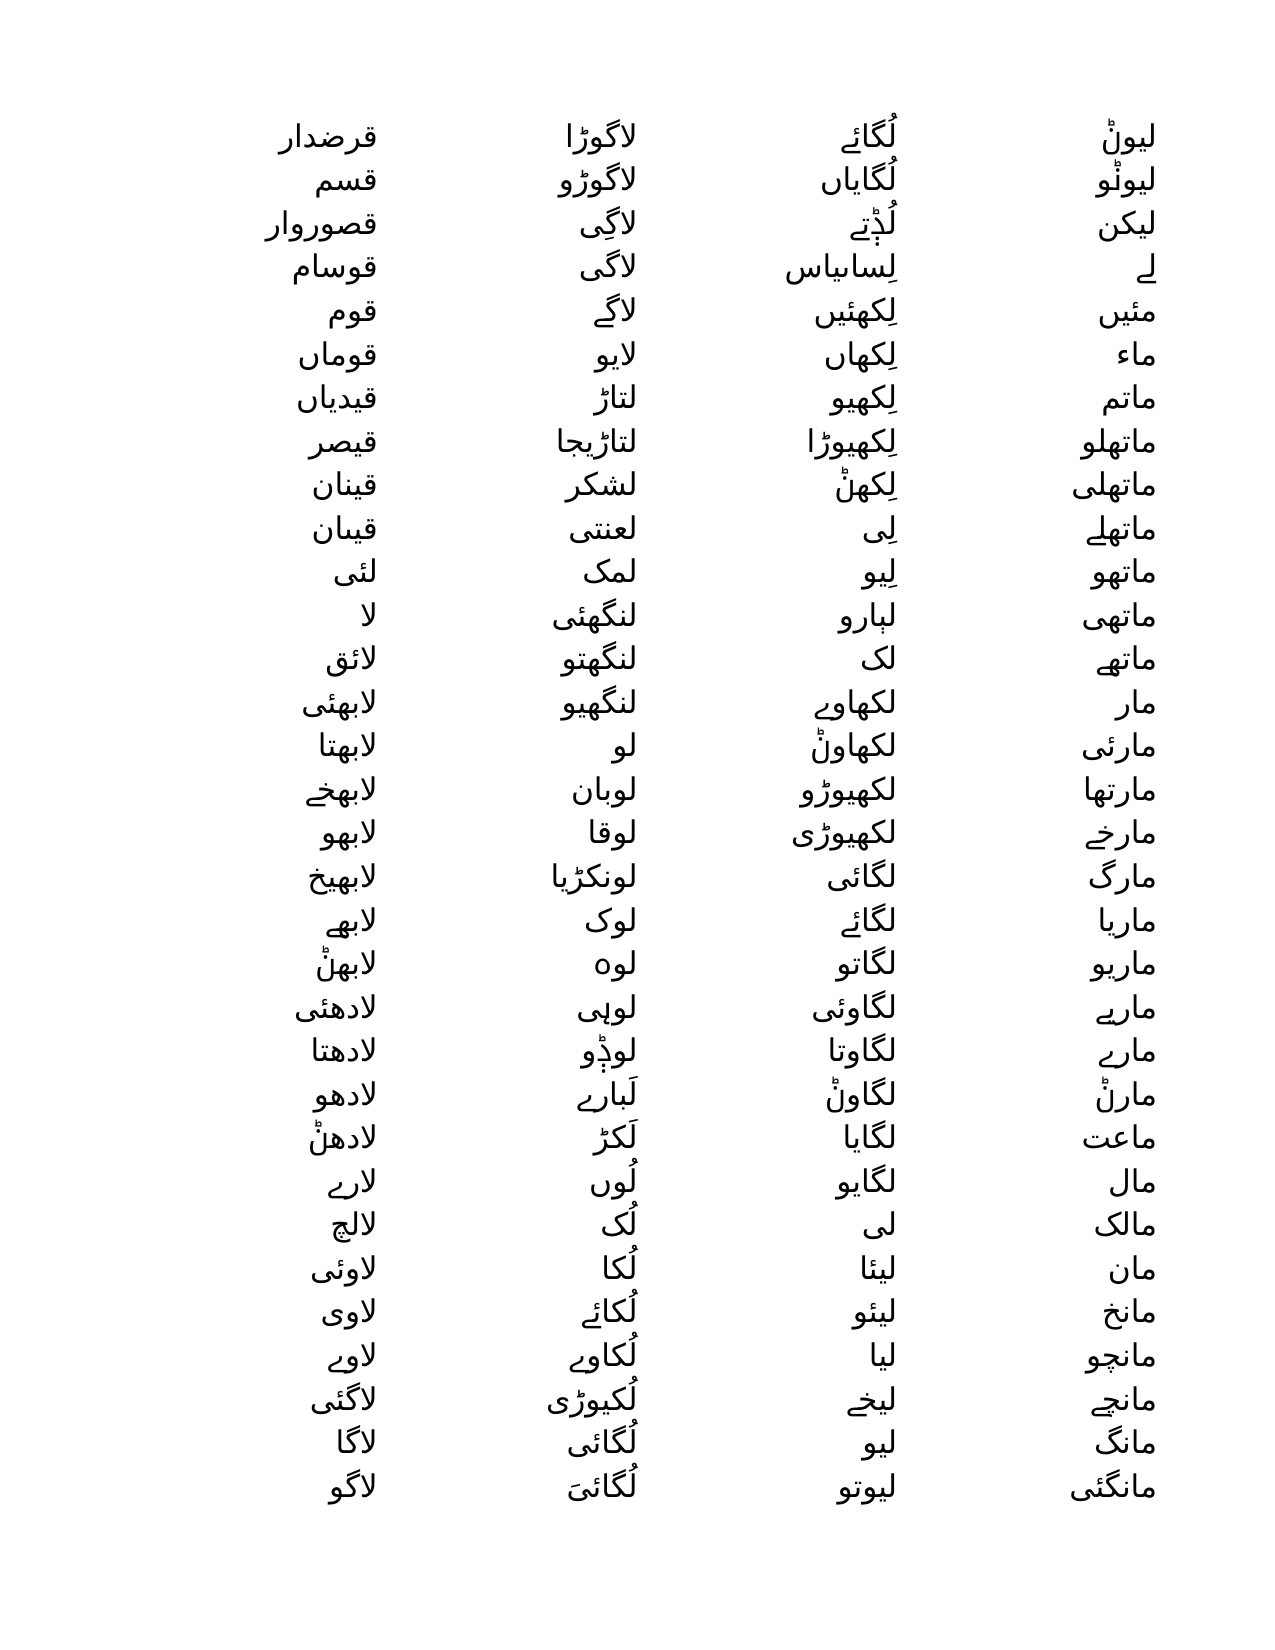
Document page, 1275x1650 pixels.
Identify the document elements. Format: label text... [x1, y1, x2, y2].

text لو [378, 728, 637, 764]
text لابھخے [118, 771, 378, 808]
text لنگھیو [378, 684, 637, 721]
text لا [118, 597, 378, 633]
text لیکن [897, 205, 1157, 242]
text لٻارو [637, 597, 897, 633]
text لگایا [637, 1119, 897, 1156]
text لُگائے [637, 118, 897, 154]
text ماعت [897, 1119, 1157, 1156]
text مان [897, 1250, 1157, 1287]
text لعنتی [378, 510, 637, 546]
text لتاڑ [378, 379, 637, 416]
text لادھئی [118, 989, 378, 1025]
text قسم [118, 162, 378, 198]
text قوماں [118, 336, 378, 372]
text لالچ [118, 1207, 378, 1243]
text ماریے [897, 989, 1157, 1025]
text لِیو [637, 553, 897, 590]
text لاگے [378, 292, 637, 329]
text لُگائی [378, 1424, 637, 1461]
text لوک [378, 902, 637, 938]
text لابھیخ [118, 858, 378, 895]
text لیئا [637, 1250, 897, 1287]
text لُک [378, 1207, 637, 1243]
text لنگھتو [378, 641, 637, 677]
text لِکھئیں [637, 292, 897, 329]
text لاوی [118, 1294, 378, 1330]
text لابھے [118, 902, 378, 938]
text لیو [637, 1424, 897, 1461]
text مانچے [897, 1381, 1157, 1417]
text لادھتا [118, 1032, 378, 1069]
text لُکاوے [378, 1337, 637, 1374]
text لونکڑیا [378, 858, 637, 895]
text لیئو [637, 1294, 897, 1330]
text مانگ [897, 1424, 1157, 1461]
text مار [897, 684, 1157, 721]
text لادھو [118, 1076, 378, 1112]
text لگاوݨ [637, 1076, 897, 1112]
text ماریو [897, 945, 1157, 982]
text قیدیاں [118, 379, 378, 416]
text لُکائے [378, 1294, 637, 1330]
text لک [637, 641, 897, 677]
text لُݙتے [637, 205, 897, 242]
text لاگا [118, 1424, 378, 1461]
text لکھیوڑو [637, 771, 897, 808]
text لنگھئی [378, 597, 637, 633]
text لکھیوڑی [637, 815, 897, 851]
text قوسام [118, 249, 378, 285]
text لتاڑیجا [378, 423, 637, 459]
text لُوں [378, 1163, 637, 1199]
text لُکیوڑی [378, 1381, 637, 1417]
text ماتھلو [897, 423, 1157, 459]
text مال [897, 1163, 1157, 1199]
text ماتھلی [897, 466, 1157, 503]
text لایو [378, 336, 637, 372]
text لشکر [378, 466, 637, 503]
text لِی [637, 510, 897, 546]
text ماتھو [897, 553, 1157, 590]
text مئیں [897, 292, 1157, 329]
text لِکھیو [637, 379, 897, 416]
text قینان [118, 466, 378, 503]
text لوبان [378, 771, 637, 808]
text لُکا [378, 1250, 637, 1287]
text لکھاوݨ [637, 728, 897, 764]
text لیوتو [637, 1468, 897, 1504]
text لابھتا [118, 728, 378, 764]
text لاگوڑو [378, 162, 637, 198]
text لیا [637, 1337, 897, 1374]
text قصوروار [118, 205, 378, 242]
text لاوئی [118, 1250, 378, 1287]
text مارݨ [897, 1076, 1157, 1112]
text لَکڑ [378, 1119, 637, 1156]
text لگائے [637, 902, 897, 938]
text ماتھے [897, 641, 1157, 677]
text لائق [118, 641, 378, 677]
text لے [897, 249, 1157, 285]
text مانخ [897, 1294, 1157, 1330]
text لوہ [378, 945, 637, 982]
text مانگئی [897, 1468, 1157, 1504]
text مارگ [897, 858, 1157, 895]
text مارتھا [897, 771, 1157, 808]
text لِکھیوڑا [637, 423, 897, 459]
text ماء [897, 336, 1157, 372]
text لوقا [378, 815, 637, 851]
text لابھئی [118, 684, 378, 721]
text لی [637, 1207, 897, 1243]
text ماریا [897, 902, 1157, 938]
text لاگوڑا [378, 118, 637, 154]
text لمک [378, 553, 637, 590]
text لیوݨو [897, 162, 1157, 198]
text ماتھلے [897, 510, 1157, 546]
text ماتھی [897, 597, 1157, 633]
text لیوݨ [897, 118, 1157, 154]
text لِکھݨ [637, 466, 897, 503]
text لُگائیَ [378, 1468, 637, 1504]
text لیخے [637, 1381, 897, 1417]
text لابھݨ [118, 945, 378, 982]
text لاگی [378, 249, 637, 285]
text قیںان [118, 510, 378, 546]
text لگاتو [637, 945, 897, 982]
text لاوے [118, 1337, 378, 1374]
text قوم [118, 292, 378, 329]
text لارے [118, 1163, 378, 1199]
text لگاوتا [637, 1032, 897, 1069]
text لگایو [637, 1163, 897, 1199]
text لئی [118, 553, 378, 590]
text لاگئی [118, 1381, 378, 1417]
text لادھݨ [118, 1119, 378, 1156]
text مانچو [897, 1337, 1157, 1374]
text لگاوئی [637, 989, 897, 1025]
text قیصر [118, 423, 378, 459]
text لوݙو [378, 1032, 637, 1069]
text لاگو [118, 1468, 378, 1504]
text لِکھاں [637, 336, 897, 372]
text لکھاوے [637, 684, 897, 721]
text لُگایاں [637, 162, 897, 198]
text مارئی [897, 728, 1157, 764]
text لاگِی [378, 205, 637, 242]
text ماتم [897, 379, 1157, 416]
text لَبارے [378, 1076, 637, 1112]
text لِساںیاس [637, 249, 897, 285]
text قرضدار [118, 118, 378, 154]
text مارخے [897, 815, 1157, 851]
text لگائی [637, 858, 897, 895]
text مارے [897, 1032, 1157, 1069]
text مالک [897, 1207, 1157, 1243]
text لابھو [118, 815, 378, 851]
text لوہی [378, 989, 637, 1025]
